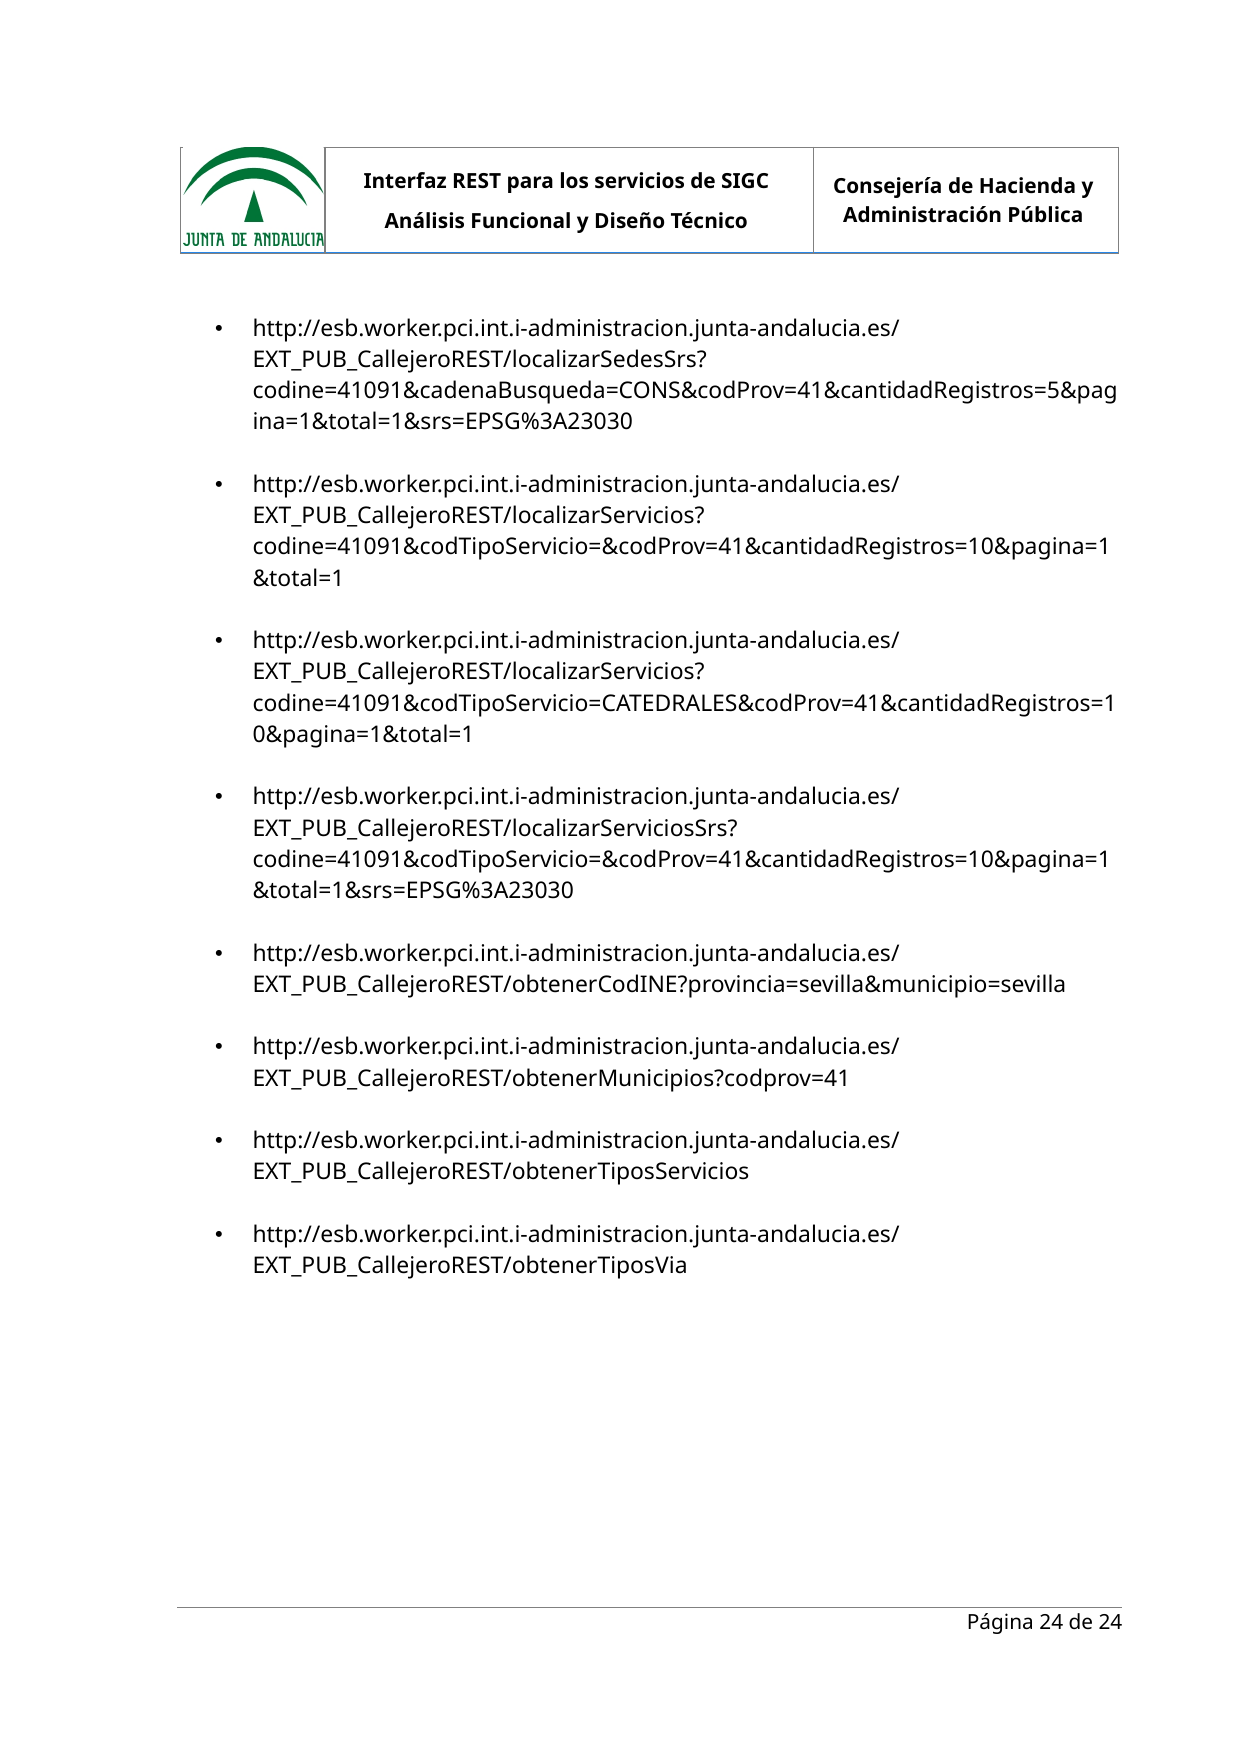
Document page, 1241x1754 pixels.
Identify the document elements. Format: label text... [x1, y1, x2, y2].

list http://esb.worker.pci.int.i-administracion.junta-andalucia.es/EXT_PUB_CallejeroREST/obtenerTiposServicios [215, 1124, 1122, 1186]
list http://esb.worker.pci.int.i-administracion.junta-andalucia.es/EXT_PUB_CallejeroREST/obtenerCodINE?provincia=sevilla&municipio=sevilla [215, 936, 1122, 999]
list http://esb.worker.pci.int.i-administracion.junta-andalucia.es/EXT_PUB_CallejeroREST/localizarServicios?codine=41091&codTipoServicio=CATEDRALES&codProv=41&cantidadRegistros=10&pagina=1&total=1 [215, 624, 1122, 749]
list http://esb.worker.pci.int.i-administracion.junta-andalucia.es/EXT_PUB_CallejeroREST/localizarSedesSrs?codine=41091&cadenaBusqueda=CONS&codProv=41&cantidadRegistros=5&pagina=1&total=1&srs=EPSG%3A23030 [215, 311, 1122, 436]
list http://esb.worker.pci.int.i-administracion.junta-andalucia.es/EXT_PUB_CallejeroREST/localizarServiciosSrs?codine=41091&codTipoServicio=&codProv=41&cantidadRegistros=10&pagina=1&total=1&srs=EPSG%3A23030 [215, 780, 1122, 905]
list http://esb.worker.pci.int.i-administracion.junta-andalucia.es/EXT_PUB_CallejeroREST/obtenerTiposVia [215, 1218, 1122, 1280]
list http://esb.worker.pci.int.i-administracion.junta-andalucia.es/EXT_PUB_CallejeroREST/obtenerMunicipios?codprov=41 [215, 1030, 1122, 1093]
picture [183, 147, 324, 246]
list http://esb.worker.pci.int.i-administracion.junta-andalucia.es/EXT_PUB_CallejeroREST/localizarServicios?codine=41091&codTipoServicio=&codProv=41&cantidadRegistros=10&pagina=1&total=1 [215, 468, 1122, 593]
